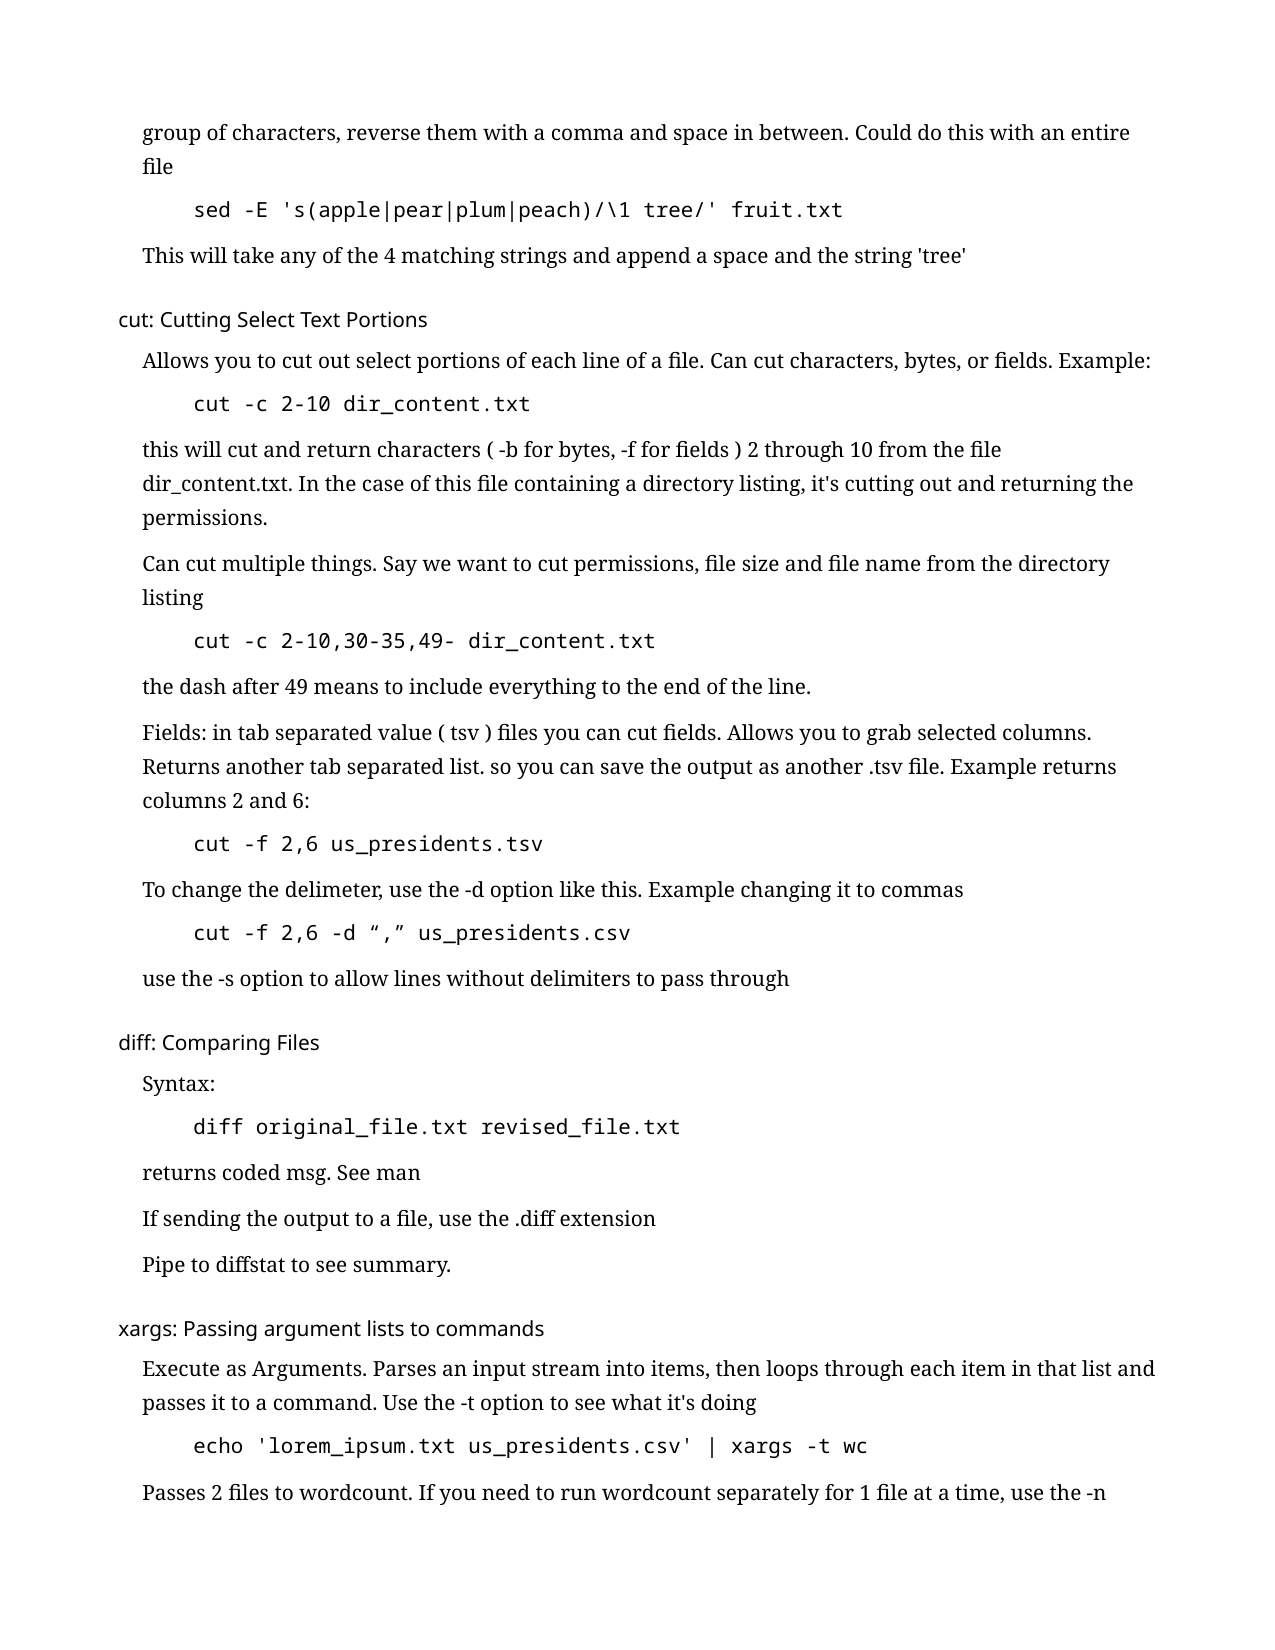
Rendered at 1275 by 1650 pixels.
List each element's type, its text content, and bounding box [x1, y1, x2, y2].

text cut -f 2,6 -d “,” us_presidents.csv [193, 918, 1040, 947]
text group of characters, reverse them with a comma and space in between. Could do this with an entire file [142, 118, 1157, 181]
text Pipe to diffstat to see summary. [142, 1250, 1157, 1278]
text cut -c 2-10 dir_content.txt [193, 389, 1040, 417]
text returns coded msg. See man [142, 1158, 1157, 1186]
text use the -s option to allow lines without delimiters to pass through [142, 964, 1157, 993]
text cut -c 2-10,30-35,49- dir_content.txt [193, 626, 1040, 654]
text This will take any of the 4 matching strings and append a space and the string 'tree' [142, 241, 1157, 270]
text this will cut and return characters ( -b for bytes, -f for fields ) 2 through 10 from the file dir_content.txt. In the case of this file containing a directory listing, it's cutting out and returning the permissions. [142, 435, 1157, 531]
text diff original_file.txt revised_file.txt [193, 1112, 1040, 1140]
text To change the delimeter, use the -d option like this. Example changing it to commas [142, 875, 1157, 904]
text cut -f 2,6 us_presidents.tsv [193, 829, 1040, 858]
text xargs: Passing argument lists to commands [118, 1314, 1157, 1342]
text the dash after 49 means to include everything to the end of the line. [142, 672, 1157, 701]
text Fields: in tab separated value ( tsv ) files you can cut fields. Allows you to grab selected columns. Returns another tab separated list. so you can save the output as another .tsv file. Example returns columns 2 and 6: [142, 718, 1157, 815]
text echo 'lorem_ipsum.txt us_presidents.csv' | xargs -t wc [193, 1432, 1040, 1460]
text sed -E 's(apple|pear|plum|peach)/\1 tree/' fruit.txt [193, 195, 1040, 224]
text Can cut multiple things. Say we want to cut permissions, file size and file name from the directory listing [142, 549, 1157, 611]
text Execute as Arguments. Parses an input stream into items, then loops through each item in that list and passes it to a command. Use the -t option to see what it's doing [142, 1354, 1157, 1417]
text Syntax: [142, 1069, 1157, 1097]
text If sending the output to a file, use the .diff extension [142, 1204, 1157, 1232]
text Passes 2 files to wordcount. If you need to run wordcount separately for 1 file at a time, use the -n [142, 1478, 1157, 1506]
text diff: Comparing Files [118, 1028, 1157, 1057]
text cut: Cutting Select Text Portions [118, 305, 1157, 334]
text Allows you to cut out select portions of each line of a file. Can cut characters, bytes, or fields. Example: [142, 346, 1157, 374]
